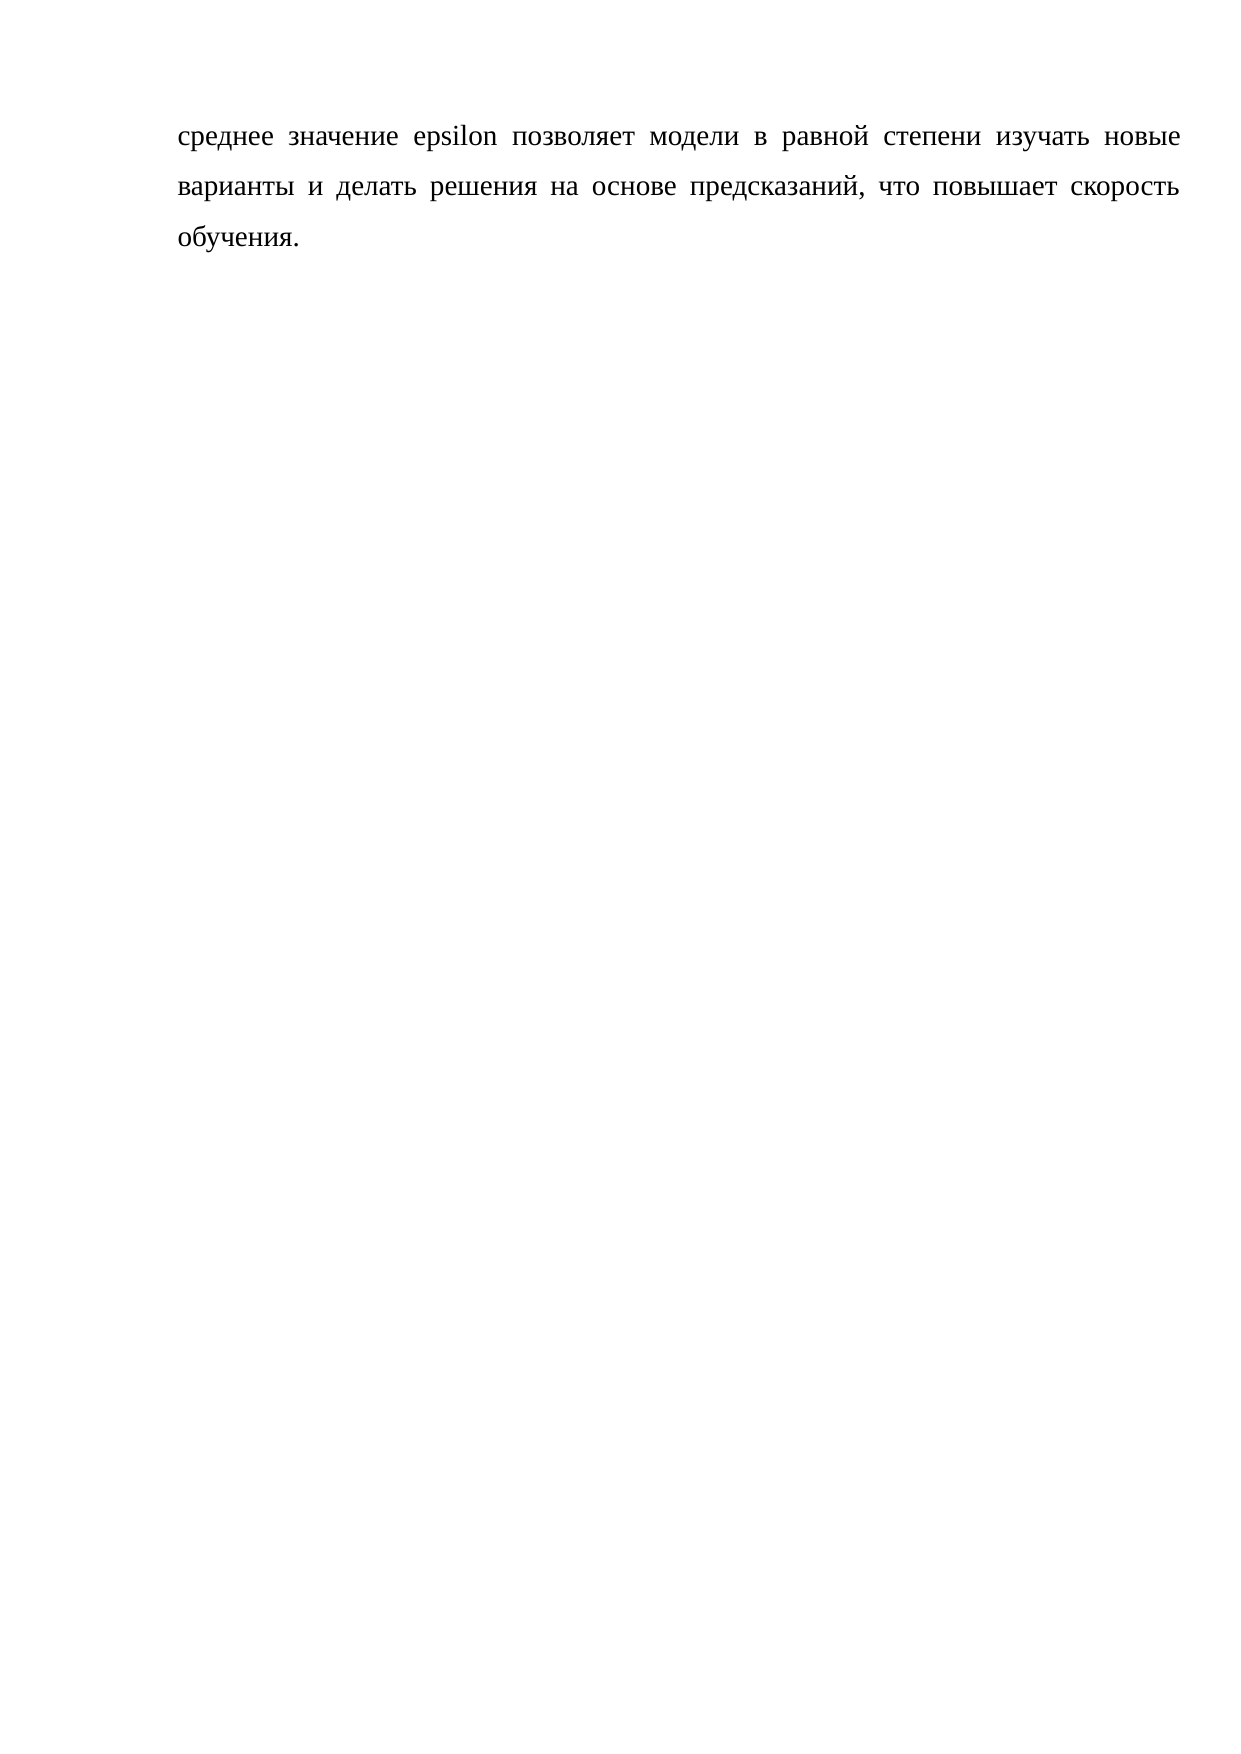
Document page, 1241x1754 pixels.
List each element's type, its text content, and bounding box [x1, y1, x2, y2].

text среднее значение epsilon позволяет модели в равной степени изучать новые варианты и делать решения на основе предсказаний, что повышает скорость обучения. [177, 118, 1181, 252]
